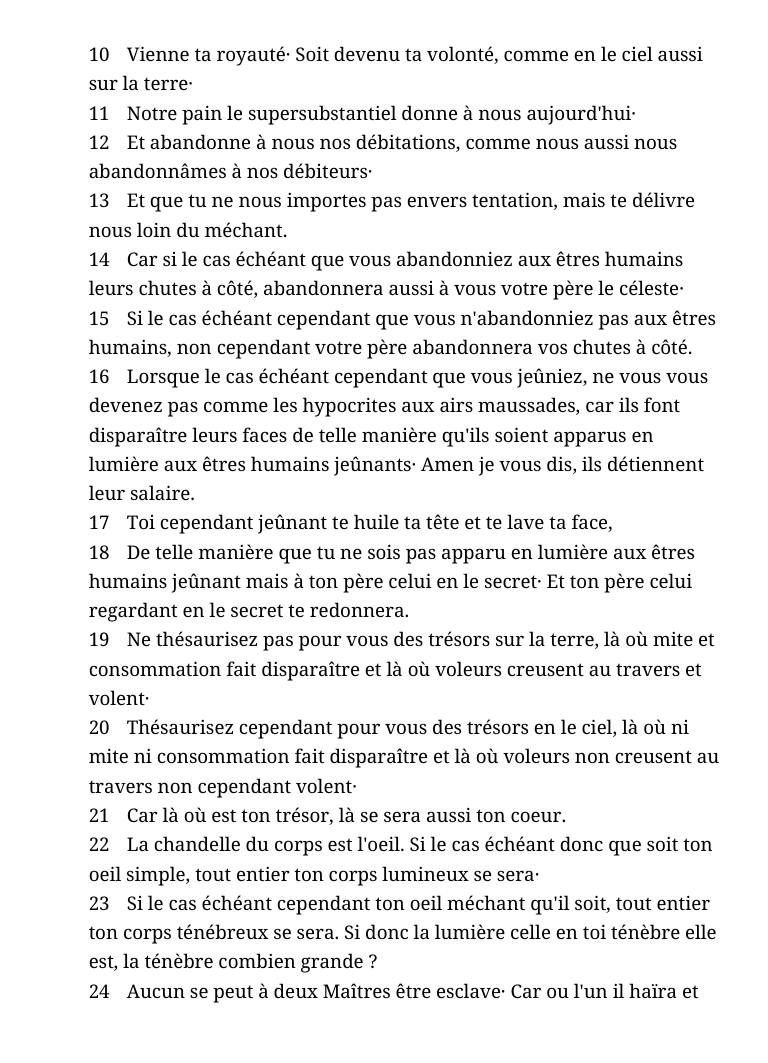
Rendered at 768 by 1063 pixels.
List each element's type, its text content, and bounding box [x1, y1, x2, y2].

text 10 Vienne ta royauté· Soit devenu ta volonté, comme en le ciel aussi sur la terre· 11 Notre pain le supersubstantiel donne à nous aujourd'hui· 12 Et abandonne à nous nos débitations, comme nous aussi nous abandonnâmes à nos débiteurs· 13 Et que tu ne nous importes pas envers tentation, mais te délivre nous loin du méchant. 14 Car si le cas échéant que vous abandonniez aux êtres humains leurs chutes à côté, abandonnera aussi à vous votre père le céleste· 15 Si le cas échéant cependant que vous n'abandonniez pas aux êtres humains, non cependant votre père abandonnera vos chutes à côté. 16 Lorsque le cas échéant cependant que vous jeûniez, ne vous vous devenez pas comme les hypocrites aux airs maussades, car ils font disparaître leurs faces de telle manière qu'ils soient apparus en lumière aux êtres humains jeûnants· Amen je vous dis, ils détiennent leur salaire. 17 Toi cependant jeûnant te huile ta tête et te lave ta face, 18 De telle manière que tu ne sois pas apparu en lumière aux êtres humains jeûnant mais à ton père celui en le secret· Et ton père celui regardant en le secret te redonnera. 19 Ne thésaurisez pas pour vous des trésors sur la terre, là où mite et consommation fait disparaître et là où voleurs creusent au travers et volent· 20 Thésaurisez cependant pour vous des trésors en le ciel, là où ni mite ni consommation fait disparaître et là où voleurs non creusent au travers non cependant volent· 21 Car là où est ton trésor, là se sera aussi ton coeur. 22 La chandelle du corps est l'oeil. Si le cas échéant donc que soit ton oeil simple, tout entier ton corps lumineux se sera· 23 Si le cas échéant cependant ton oeil méchant qu'il soit, tout entier ton corps ténébreux se sera. Si donc la lumière celle en toi ténèbre elle est, la ténèbre combien grande ? 24 Aucun se peut à deux Maîtres être esclave· Car ou l'un il haïra et [88, 41, 726, 1003]
